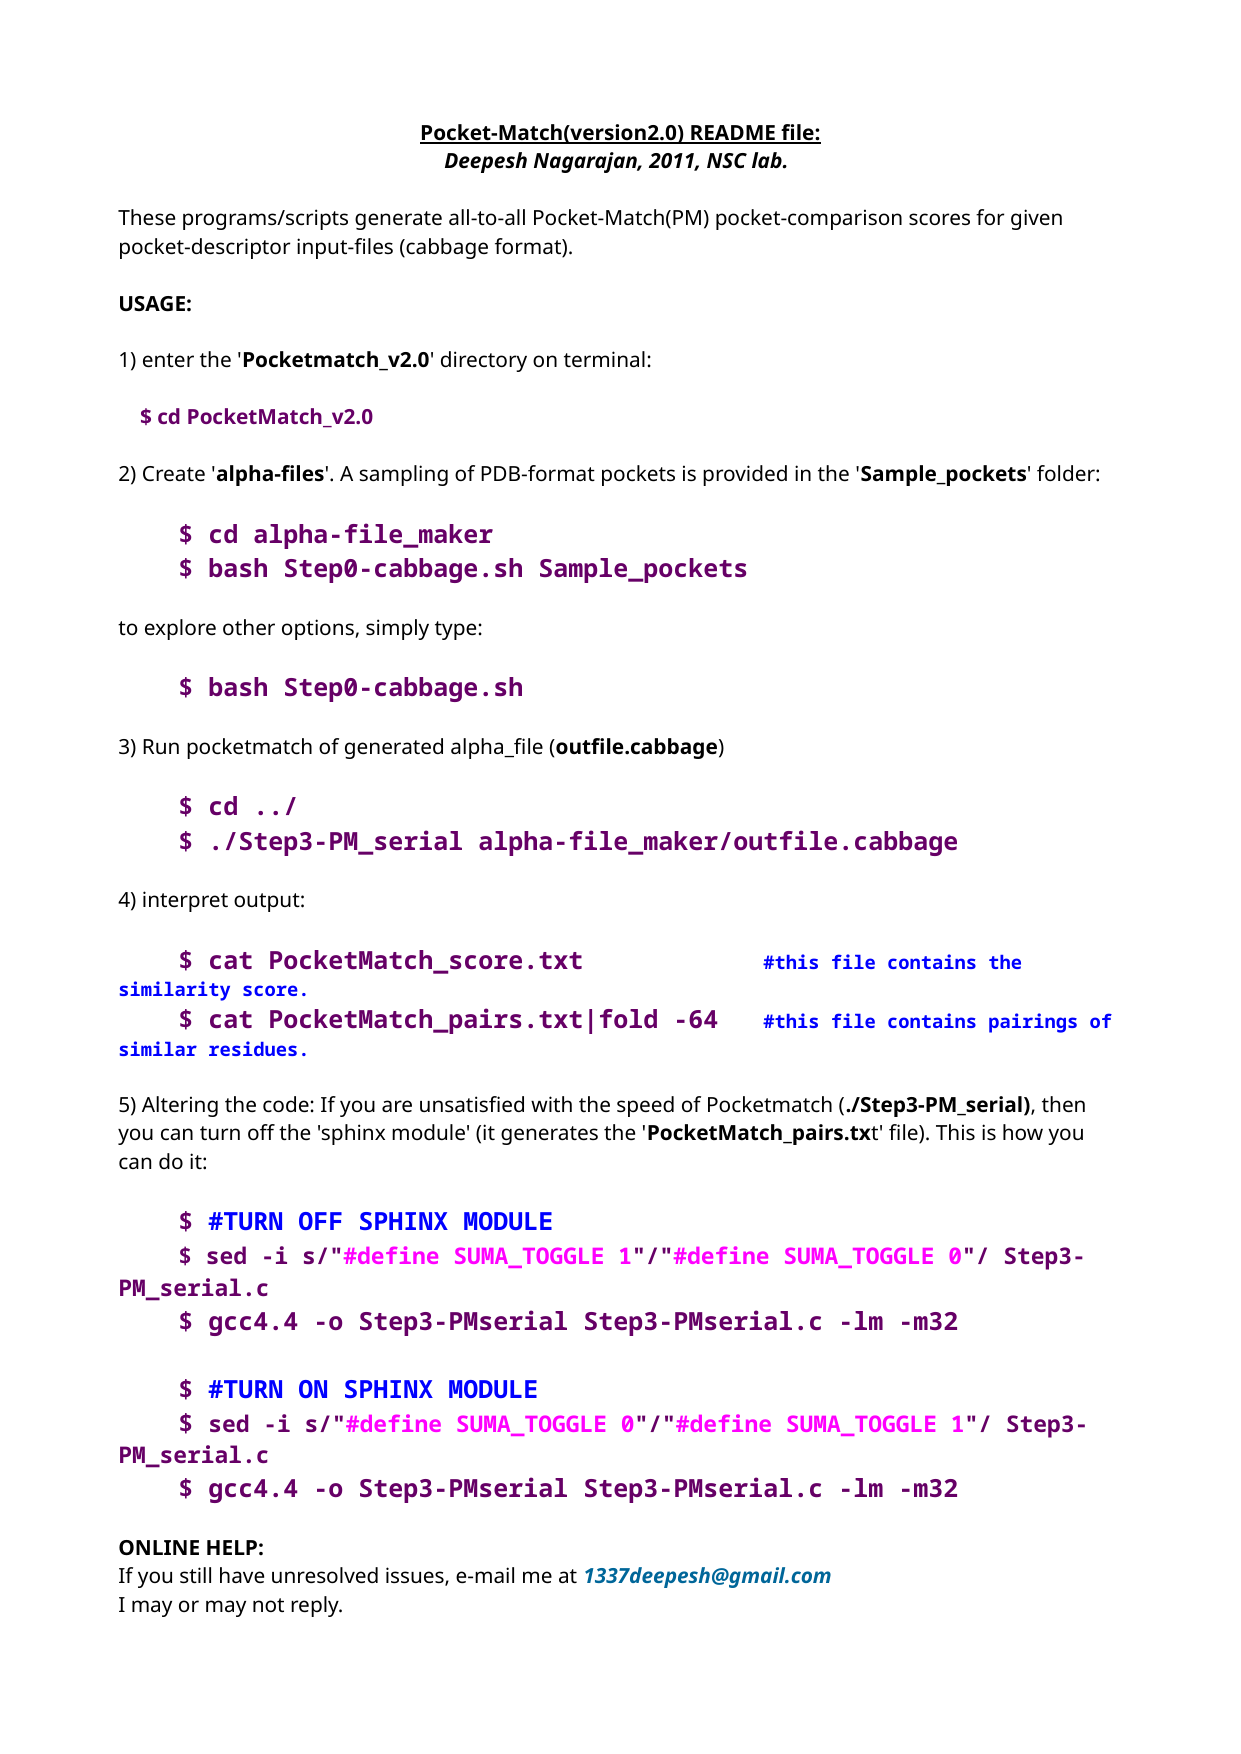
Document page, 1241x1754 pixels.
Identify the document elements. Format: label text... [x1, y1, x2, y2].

text $ gcc4.4 -o Step3-PMserial Step3-PMserial.c -lm -m32 [118, 1471, 1122, 1505]
text $ sed -i s/"#define SUMA_TOGGLE 1"/"#define SUMA_TOGGLE 0"/ Step3-PM_serial.c [118, 1238, 1122, 1303]
text Pocket-Match(version2.0) README file: [118, 118, 1122, 147]
text 1) enter the 'Pocketmatch_v2.0' directory on terminal: [118, 346, 1122, 374]
text $ cat PocketMatch_score.txt #this file contains the similarity score. [118, 942, 1122, 1002]
text I may or may not reply. [118, 1590, 1122, 1618]
text $ cat PocketMatch_pairs.txt|fold -64 #this file contains pairings of similar residues. [118, 1002, 1122, 1062]
text 2) Create 'alpha-files'. A sampling of PDB-format pockets is provided in the 'Sample_pockets' folder: [118, 459, 1122, 488]
text 3) Run pocketmatch of generated alpha_file (outfile.cabbage) [118, 732, 1122, 761]
text 4) interpret output: [118, 886, 1122, 914]
text $ cd PocketMatch_v2.0 [118, 402, 1122, 431]
text $ gcc4.4 -o Step3-PMserial Step3-PMserial.c -lm -m32 [118, 1303, 1122, 1337]
text $ #TURN ON SPHINX MODULE [118, 1371, 1122, 1405]
text USAGE: [118, 289, 1122, 317]
text $ bash Step0-cabbage.sh Sample_pockets [118, 550, 1122, 584]
text to explore other options, simply type: [118, 613, 1122, 641]
text If you still have unresolved issues, e-mail me at 1337deepesh@gmail.com [118, 1562, 1122, 1590]
text $ bash Step0-cabbage.sh [118, 670, 1122, 704]
text $ cd alpha-file_maker [118, 516, 1122, 550]
text These programs/scripts generate all-to-all Pocket-Match(PM) pocket-comparison scores for given pocket-descriptor input-files (cabbage format). [118, 203, 1122, 260]
text Deepesh Nagarajan, 2011, NSC lab. [118, 147, 1122, 175]
text $ #TURN OFF SPHINX MODULE [118, 1204, 1122, 1238]
text ONLINE HELP: [118, 1533, 1122, 1562]
text $ sed -i s/"#define SUMA_TOGGLE 0"/"#define SUMA_TOGGLE 1"/ Step3-PM_serial.c [118, 1405, 1122, 1471]
text 5) Altering the code: If you are unsatisfied with the speed of Pocketmatch (./Step3-PM_serial), then you can turn off the 'sphinx module' (it generates the 'PocketMatch_pairs.txt' file). This is how you can do it: [118, 1090, 1122, 1175]
text $ ./Step3-PM_serial alpha-file_maker/outfile.cabbage [118, 823, 1122, 857]
text $ cd ../ [118, 789, 1122, 823]
